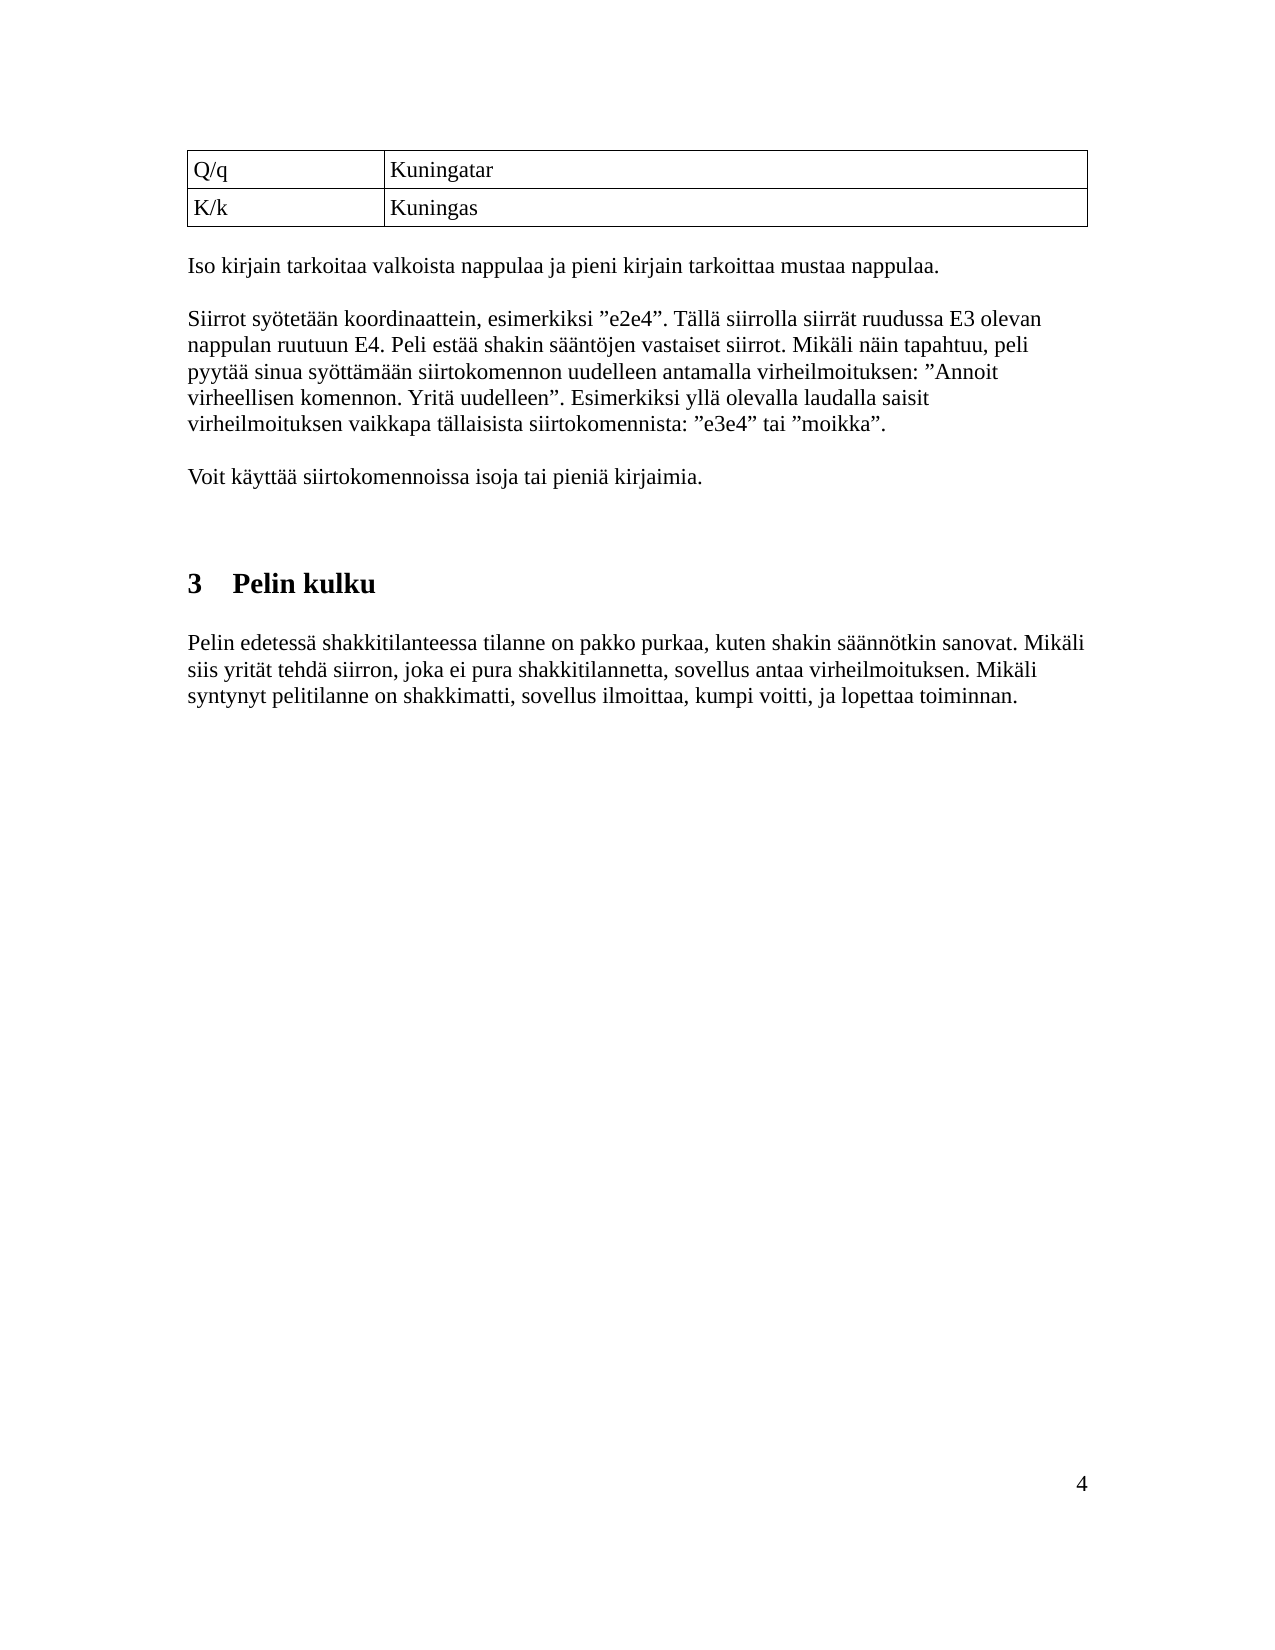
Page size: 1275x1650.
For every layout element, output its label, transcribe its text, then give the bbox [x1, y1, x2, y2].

table_cell Kuningas [385, 189, 1087, 226]
table_cell Q/q [188, 151, 384, 188]
text Iso kirjain tarkoitaa valkoista nappulaa ja pieni kirjain tarkoittaa mustaa nappulaa. [187, 252, 1087, 279]
text Voit käyttää siirtokomennoissa isoja tai pieniä kirjaimia. [187, 463, 1087, 489]
subtitle Pelin kulku [187, 566, 1087, 599]
table_cell K/k [188, 189, 384, 226]
table_cell Kuningatar [385, 151, 1087, 188]
text Siirrot syötetään koordinaattein, esimerkiksi ”e2e4”. Tällä siirrolla siirrät ruudussa E3 olevan nappulan ruutuun E4. Peli estää shakin sääntöjen vastaiset siirrot. Mikäli näin tapahtuu, peli pyytää sinua syöttämään siirtokomennon uudelleen antamalla virheilmoituksen: ”Annoit virheellisen komennon. Yritä uudelleen”. Esimerkiksi yllä olevalla laudalla saisit virheilmoituksen vaikkapa tällaisista siirtokomennista: ”e3e4” tai ”moikka”. [187, 305, 1087, 437]
text Pelin edetessä shakkitilanteessa tilanne on pakko purkaa, kuten shakin säännötkin sanovat. Mikäli siis yrität tehdä siirron, joka ei pura shakkitilannetta, sovellus antaa virheilmoituksen. Mikäli syntynyt pelitilanne on shakkimatti, sovellus ilmoittaa, kumpi voitti, ja lopettaa toiminnan. [187, 629, 1087, 708]
